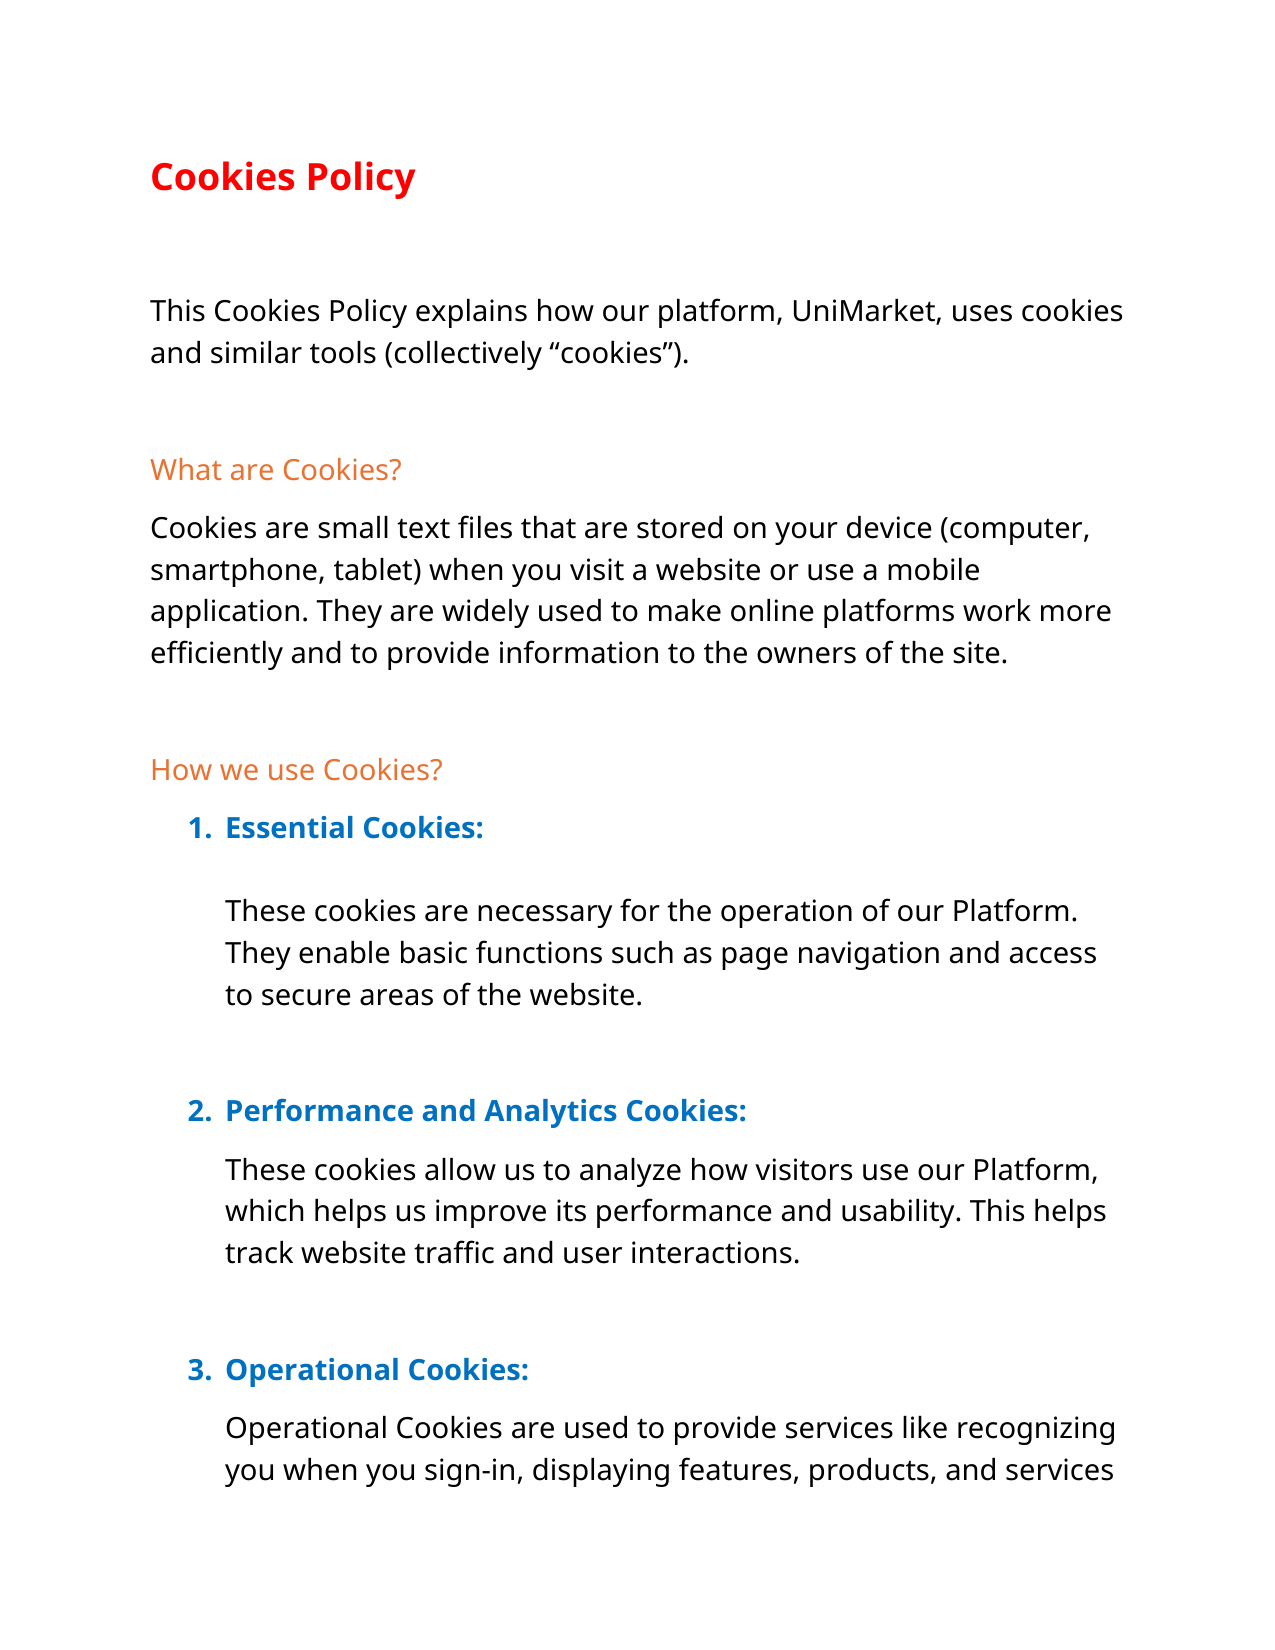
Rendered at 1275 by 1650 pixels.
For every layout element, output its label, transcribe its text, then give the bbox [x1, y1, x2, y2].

text How we use Cookies? [150, 749, 1125, 788]
text Operational Cookies are used to provide services like recognizing you when you sign-in, displaying features, products, and services [225, 1407, 1125, 1488]
text What are Cookies? [150, 449, 1125, 488]
text This Cookies Policy explains how our platform, UniMarket, uses cookies and similar tools (collectively “cookies”). [150, 290, 1125, 372]
list These cookies are necessary for the operation of our Platform. They enable basic functions such as page navigation and access to secure areas of the website. [225, 890, 1125, 1013]
text Cookies Policy [150, 150, 1125, 201]
list Performance and Analytics Cookies: [187, 1090, 1125, 1130]
list Operational Cookies: [187, 1349, 1125, 1388]
text Cookies are small text files that are stored on your device (computer, smartphone, tablet) when you visit a website or use a mobile application. They are widely used to make online platforms work more efficiently and to provide information to the owners of the site. [150, 507, 1125, 672]
text These cookies allow us to analyze how visitors use our Platform, which helps us improve its performance and usability. This helps track website traffic and user interactions. [225, 1149, 1125, 1272]
list Essential Cookies: [187, 807, 1125, 847]
